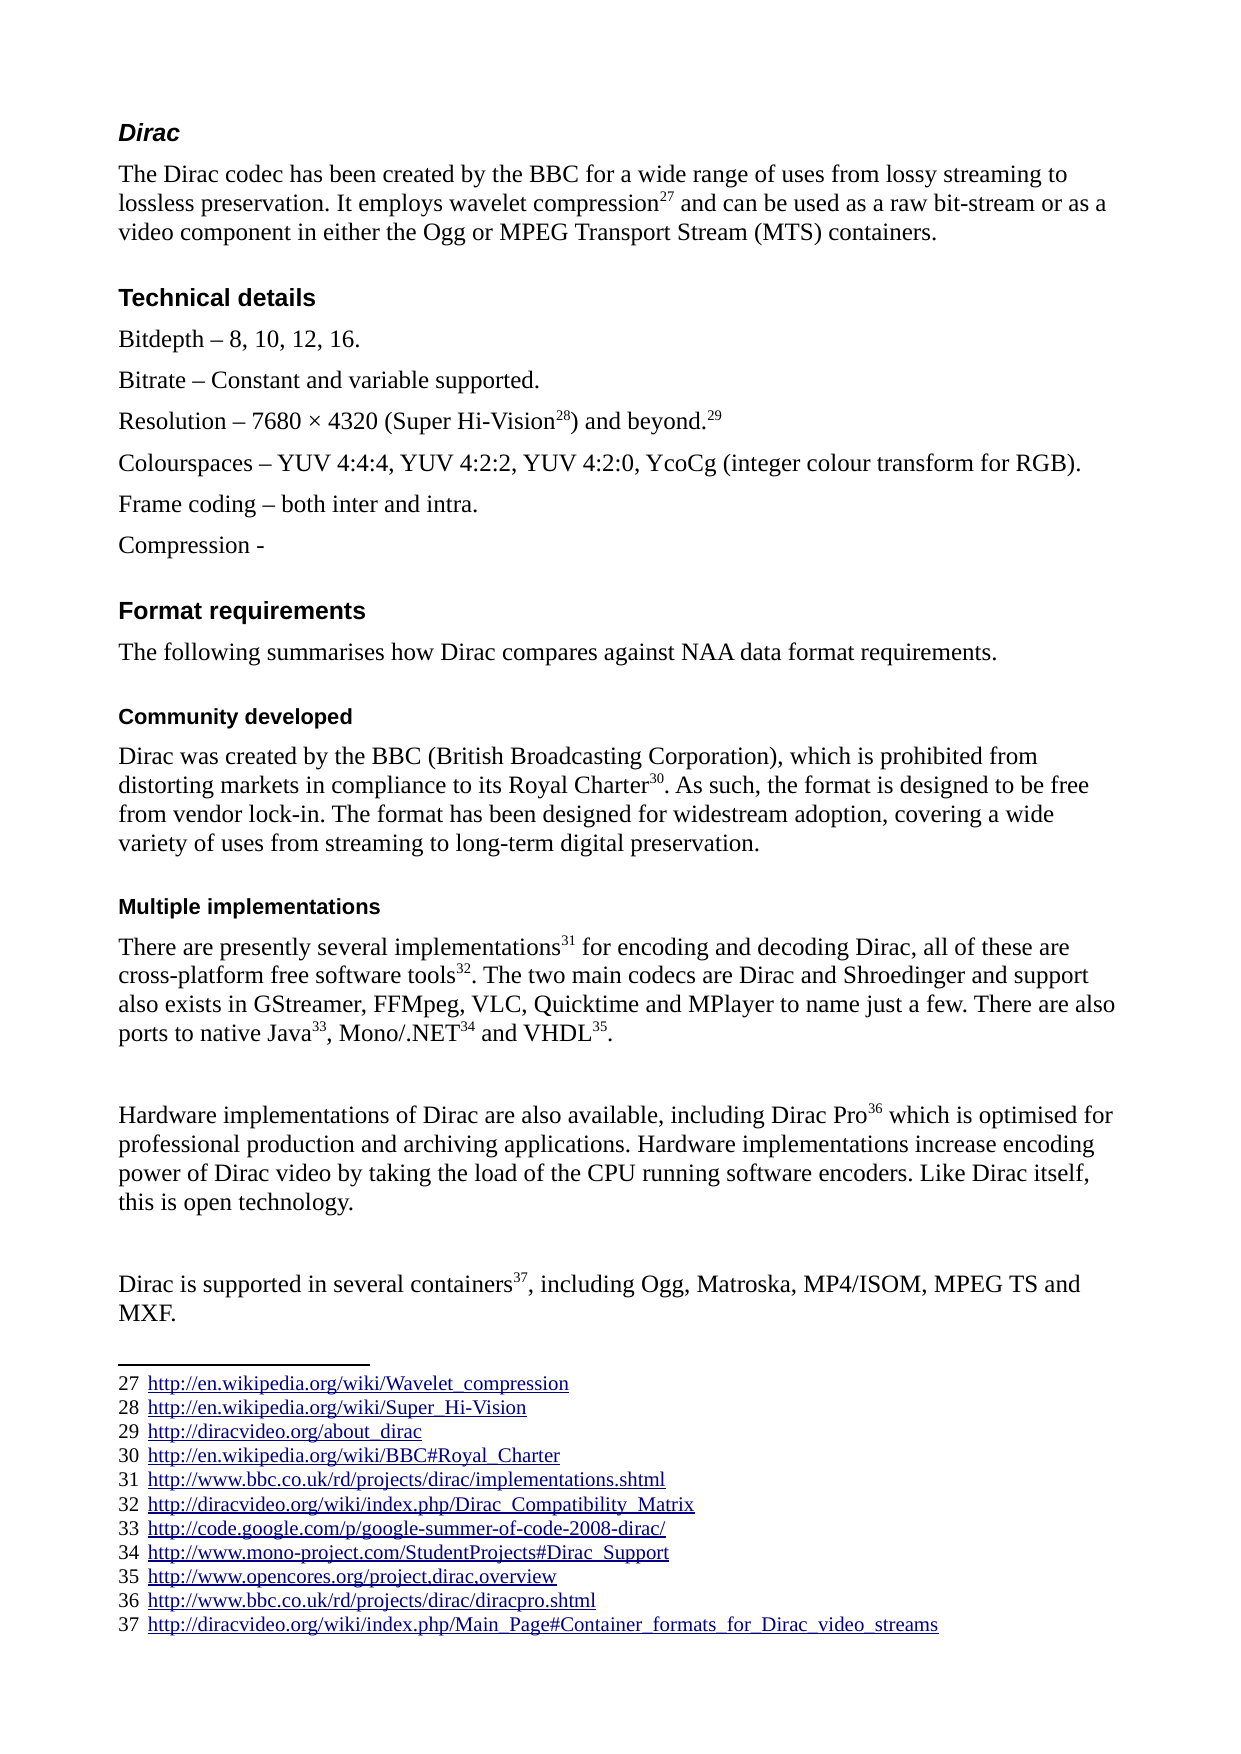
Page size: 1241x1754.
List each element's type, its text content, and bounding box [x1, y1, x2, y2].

text The Dirac codec has been created by the BBC for a wide range of uses from lossy streaming to lossless preservation. It employs wavelet compression and can be used as a raw bit-stream or as a video component in either the Ogg or MPEG Transport Stream (MTS) containers. [118, 159, 1122, 245]
text Frame coding – both inter and intra. [118, 489, 1122, 518]
text Dirac is supported in several containers, including Ogg, Matroska, MP4/ISOM, MPEG TS and MXF. [118, 1269, 1122, 1327]
text Compression - [118, 530, 1122, 559]
text Dirac was created by the BBC (British Broadcasting Corporation), which is prohibited from distorting markets in compliance to its Royal Charter. As such, the format is designed to be free from vendor lock-in. The format has been designed for widestream adoption, covering a wide variety of uses from streaming to long-term digital preservation. [118, 741, 1122, 856]
text http://code.google.com/p/google-summer-of-code-2008-dirac/ [118, 1516, 1122, 1539]
subtitle Dirac [118, 118, 1122, 147]
text http://diracvideo.org/wiki/index.php/Main_Page#Container_formats_for_Dirac_video_streams [118, 1612, 1122, 1636]
text http://diracvideo.org/about_dirac [118, 1419, 1122, 1443]
text Resolution – 7680 × 4320 (Super Hi-Vision) and beyond. [118, 406, 1122, 435]
subtitle Technical details [118, 283, 1122, 311]
text http://www.bbc.co.uk/rd/projects/dirac/diracpro.shtml [118, 1588, 1122, 1612]
text The following summarises how Dirac compares against NAA data format requirements. [118, 637, 1122, 666]
subtitle Format requirements [118, 596, 1122, 625]
subtitle Multiple implementations [118, 894, 1122, 919]
text http://en.wikipedia.org/wiki/BBC#Royal_Charter [118, 1443, 1122, 1467]
text Hardware implementations of Dirac are also available, including Dirac Pro which is optimised for professional production and archiving applications. Hardware implementations increase encoding power of Dirac video by taking the load of the CPU running software encoders. Like Dirac itself, this is open technology. [118, 1100, 1122, 1215]
subtitle Community developed [118, 704, 1122, 729]
text Bitdepth – 8, 10, 12, 16. [118, 324, 1122, 353]
text http://diracvideo.org/wiki/index.php/Dirac_Compatibility_Matrix [118, 1491, 1122, 1516]
text http://en.wikipedia.org/wiki/Wavelet_compression [118, 1371, 1122, 1395]
text There are presently several implementations for encoding and decoding Dirac, all of these are cross-platform free software tools. The two main codecs are Dirac and Shroedinger and support also exists in GStreamer, FFMpeg, VLC, Quicktime and MPlayer to name just a few. There are also ports to native Java, Mono/.NET and VHDL. [118, 932, 1122, 1047]
text http://www.opencores.org/project,dirac,overview [118, 1564, 1122, 1588]
text http://en.wikipedia.org/wiki/Super_Hi-Vision [118, 1395, 1122, 1419]
text Bitrate – Constant and variable supported. [118, 365, 1122, 394]
text http://www.bbc.co.uk/rd/projects/dirac/implementations.shtml [118, 1467, 1122, 1491]
text http://www.mono-project.com/StudentProjects#Dirac_Support [118, 1539, 1122, 1564]
text Colourspaces – YUV 4:4:4, YUV 4:2:2, YUV 4:2:0, YcoCg (integer colour transform for RGB). [118, 448, 1122, 476]
